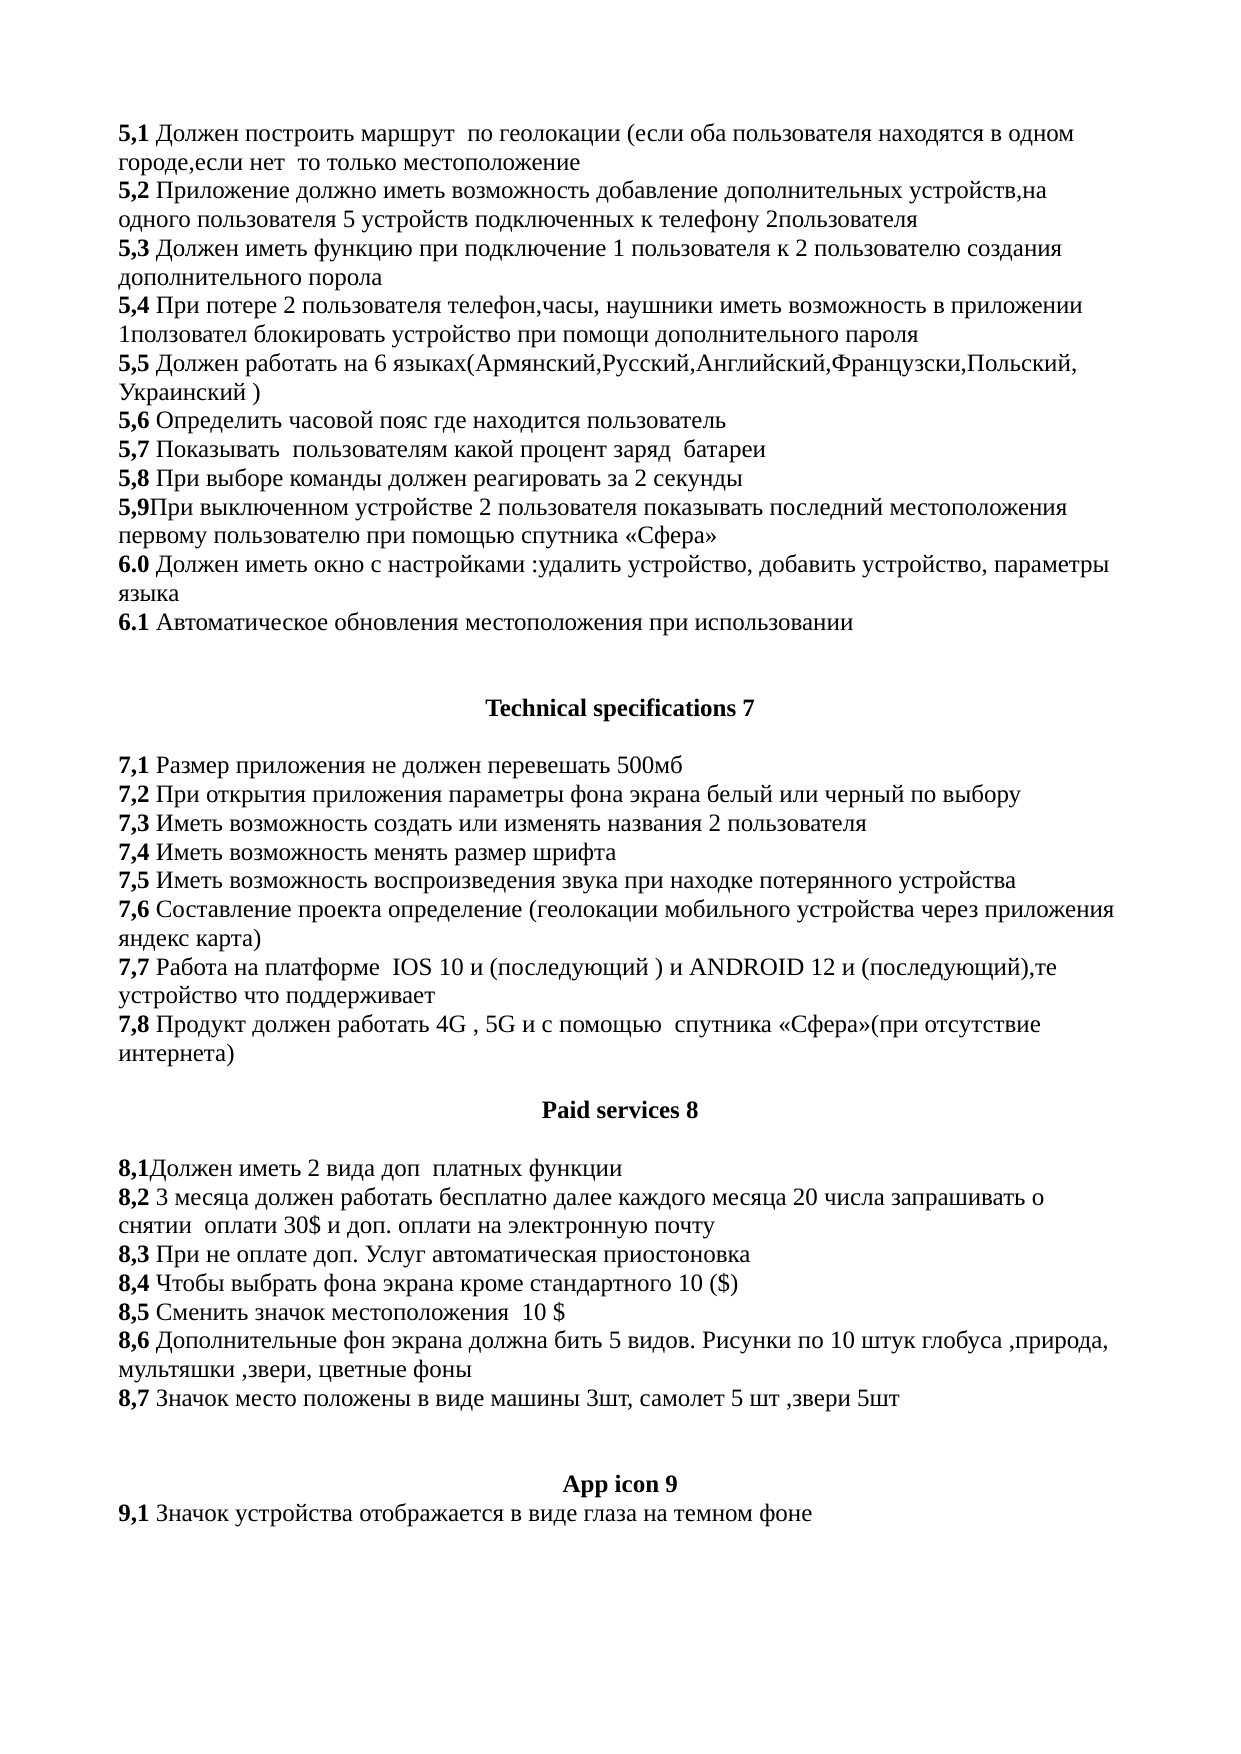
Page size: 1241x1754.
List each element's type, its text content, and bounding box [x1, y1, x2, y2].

text Technical specifications 7 [118, 693, 1122, 722]
text 8,6 Дополнительные фон экрана должна бить 5 видов. Рисунки по 10 штук глобуса ,природа, мультяшки ,звери, цветные фоны [118, 1326, 1122, 1383]
text 7,8 Продукт должен работать 4G , 5G и с помощью спутника «Сфера»(при отсутствие интернета) [118, 1009, 1122, 1067]
text 5,8 При выборе команды должен реагировать за 2 секунды [118, 463, 1122, 492]
text 5,2 Приложение должно иметь возможность добавление дополнительных устройств,на одного пользователя 5 устройств подключенных к телефону 2пользователя [118, 176, 1122, 233]
text 7,6 Составление проекта определение (геолокации мобильного устройства через приложения яндекс карта) [118, 894, 1122, 952]
text 5,7 Показывать пользователям какой процент заряд батареи [118, 434, 1122, 463]
text 8,2 3 месяца должен работать бесплатно далее каждого месяца 20 числа запрашивать о снятии оплати 30$ и доп. оплати на электронную почту [118, 1182, 1122, 1239]
text 8,5 Сменить значок местоположения 10 $ [118, 1297, 1122, 1326]
text 8,1Должен иметь 2 вида доп платных функции [118, 1153, 1122, 1182]
text 7,7 Работа на платформе IOS 10 и (последующий ) и ANDROID 12 и (последующий),те устройство что поддерживает [118, 952, 1122, 1009]
text 7,3 Иметь возможность создать или изменять названия 2 пользователя [118, 808, 1122, 837]
text 5,6 Определить часовой пояс где находится пользователь [118, 406, 1122, 434]
text Paid services 8 [118, 1096, 1122, 1124]
text 5,1 Должен построить маршрут по геолокации (если оба пользователя находятся в одном городе,если нет то только местоположение [118, 118, 1122, 176]
text 6.0 Должен иметь окно с настройками :удалить устройство, добавить устройство, параметры языка [118, 549, 1122, 607]
text 8,4 Чтобы выбрать фона экрана кроме стандартного 10 ($) [118, 1268, 1122, 1297]
text 6.1 Автоматическое обновления местоположения при использовании [118, 607, 1122, 636]
text 5,9При выключенном устройстве 2 пользователя показывать последний местоположения первому пользователю при помощью спутника «Сфера» [118, 492, 1122, 549]
text 7,1 Размер приложения не должен перевешать 500мб [118, 751, 1122, 779]
text 5,4 При потере 2 пользователя телефон,часы, наушники иметь возможность в приложении 1ползовател блокировать устройство при помощи дополнительного пароля [118, 291, 1122, 348]
text 8,3 При не оплате доп. Услуг автоматическая приостоновка [118, 1239, 1122, 1268]
text App icon 9 [118, 1469, 1122, 1498]
text 5,5 Должен работать на 6 языках(Армянский,Русский,Английский,Французски,Польский, Украинский ) [118, 348, 1122, 406]
text 7,5 Иметь возможность воспроизведения звука при находке потерянного устройства [118, 866, 1122, 894]
text 8,7 Значок место положены в виде машины 3шт, самолет 5 шт ,звери 5шт [118, 1383, 1122, 1412]
text 9,1 Значок устройства отображается в виде глаза на темном фоне [118, 1498, 1122, 1527]
text 7,2 При открытия приложения параметры фона экрана белый или черный по выбору [118, 779, 1122, 808]
text 5,3 Должен иметь функцию при подключение 1 пользователя к 2 пользователю создания дополнительного порола [118, 233, 1122, 291]
text 7,4 Иметь возможность менять размер шрифта [118, 837, 1122, 866]
